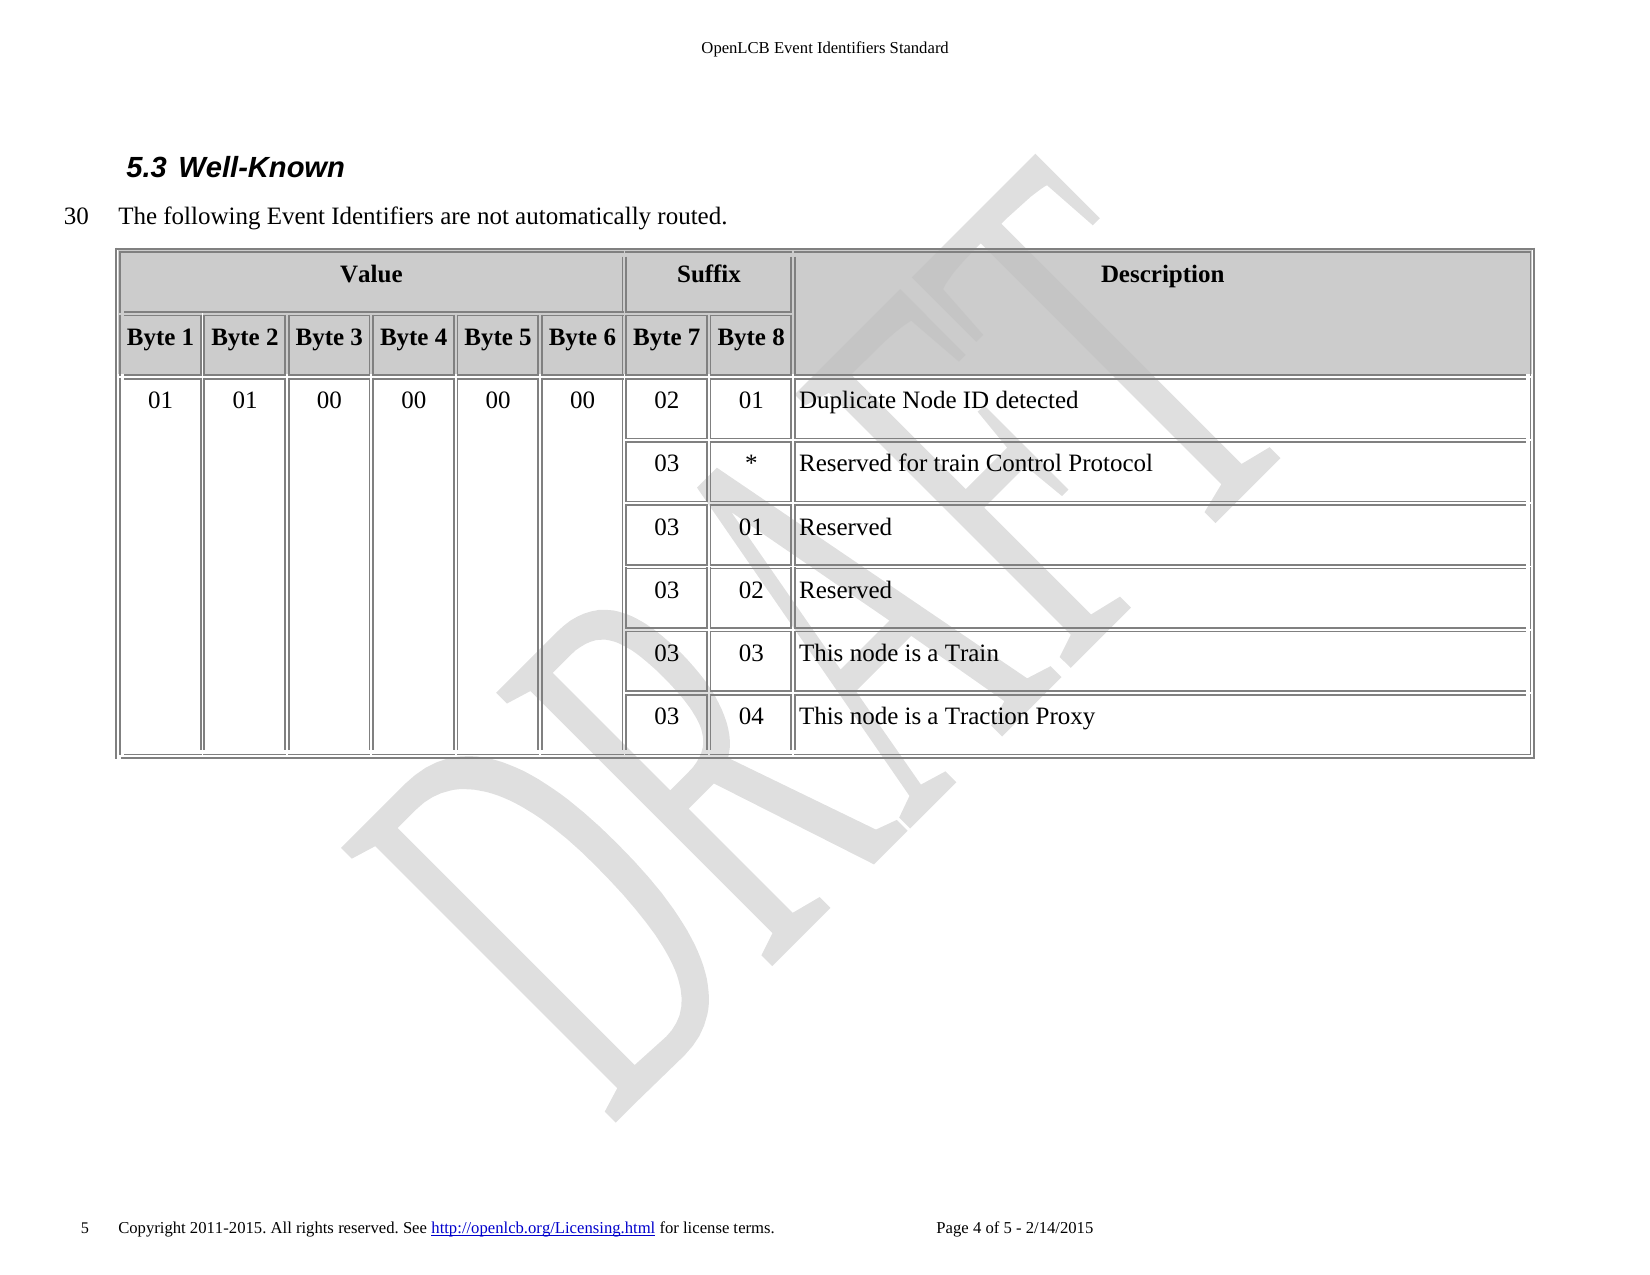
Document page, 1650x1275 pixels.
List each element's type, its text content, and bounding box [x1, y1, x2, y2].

table_cell 04 [714, 690, 793, 753]
table_header Value [121, 253, 624, 311]
table_cell Byte 2 [205, 316, 284, 374]
table_cell 00 [371, 374, 456, 753]
table_header Description [1032, 253, 1530, 374]
table_header Description [793, 250, 1110, 374]
table_cell Byte 3 [290, 316, 369, 374]
table_cell [985, 501, 1532, 564]
table_cell [540, 702, 591, 753]
table_cell Duplicate Node ID detected [1155, 374, 1532, 437]
text The following Event Identifiers are not automatically routed. [118, 201, 987, 230]
table_cell This node is a Train [961, 627, 1532, 690]
table_cell Reserved [796, 506, 999, 564]
table_cell 01 [711, 510, 748, 564]
table_cell This node is a Traction Proxy [793, 690, 879, 753]
table_cell 03 [627, 569, 706, 627]
table_cell Reserved for train Control Protocol [796, 443, 936, 501]
table_cell This node is a Train [796, 633, 835, 690]
table_cell 01 [203, 374, 287, 753]
table_cell 03 [627, 506, 706, 564]
table_cell Byte 5 [458, 316, 537, 374]
table_cell [554, 640, 622, 741]
table_cell Byte 6 [543, 316, 622, 374]
table_header Suffix [624, 250, 793, 311]
table_cell Duplicate Node ID detected [858, 380, 1173, 437]
table_cell 00 [287, 374, 371, 753]
table_cell Reserved for train Control Protocol [992, 443, 1220, 501]
table_cell Reserved for train Control Protocol [921, 443, 1006, 488]
table_cell 03 [627, 649, 674, 690]
table_cell 00 [456, 379, 540, 753]
table_cell 01 [741, 521, 747, 533]
table_cell 02 [627, 380, 706, 437]
table_cell 01 [118, 374, 202, 753]
table_cell Reserved for train Control Protocol [1216, 437, 1532, 501]
table_cell Duplicate Node ID detected [796, 394, 872, 437]
table_cell 01 [748, 525, 790, 564]
table_cell 02 [711, 569, 790, 627]
table_cell 03 [659, 632, 706, 680]
table_cell Byte 7 [627, 316, 706, 374]
table_cell This node is a Traction Proxy [860, 690, 1532, 753]
table_cell Reserved [796, 569, 888, 627]
table_cell Byte 1 [118, 311, 202, 374]
table_cell Byte 8 [711, 316, 790, 374]
text [1003, 201, 1532, 230]
table_cell * [711, 443, 790, 501]
table_cell This node is a Train [859, 637, 987, 690]
table_cell Reserved [1044, 564, 1532, 627]
table_cell Reserved [868, 569, 1062, 627]
table_cell 03 [627, 443, 706, 501]
table_cell 03 [627, 696, 703, 753]
table_cell Byte 4 [374, 316, 453, 374]
table_cell 01 [711, 380, 790, 437]
table_cell 03 [711, 632, 790, 690]
table_cell 01 [775, 506, 790, 516]
subtitle Well-Known [118, 150, 1532, 183]
table_cell 00 [543, 380, 622, 644]
table_cell This node is a Train [816, 632, 877, 668]
